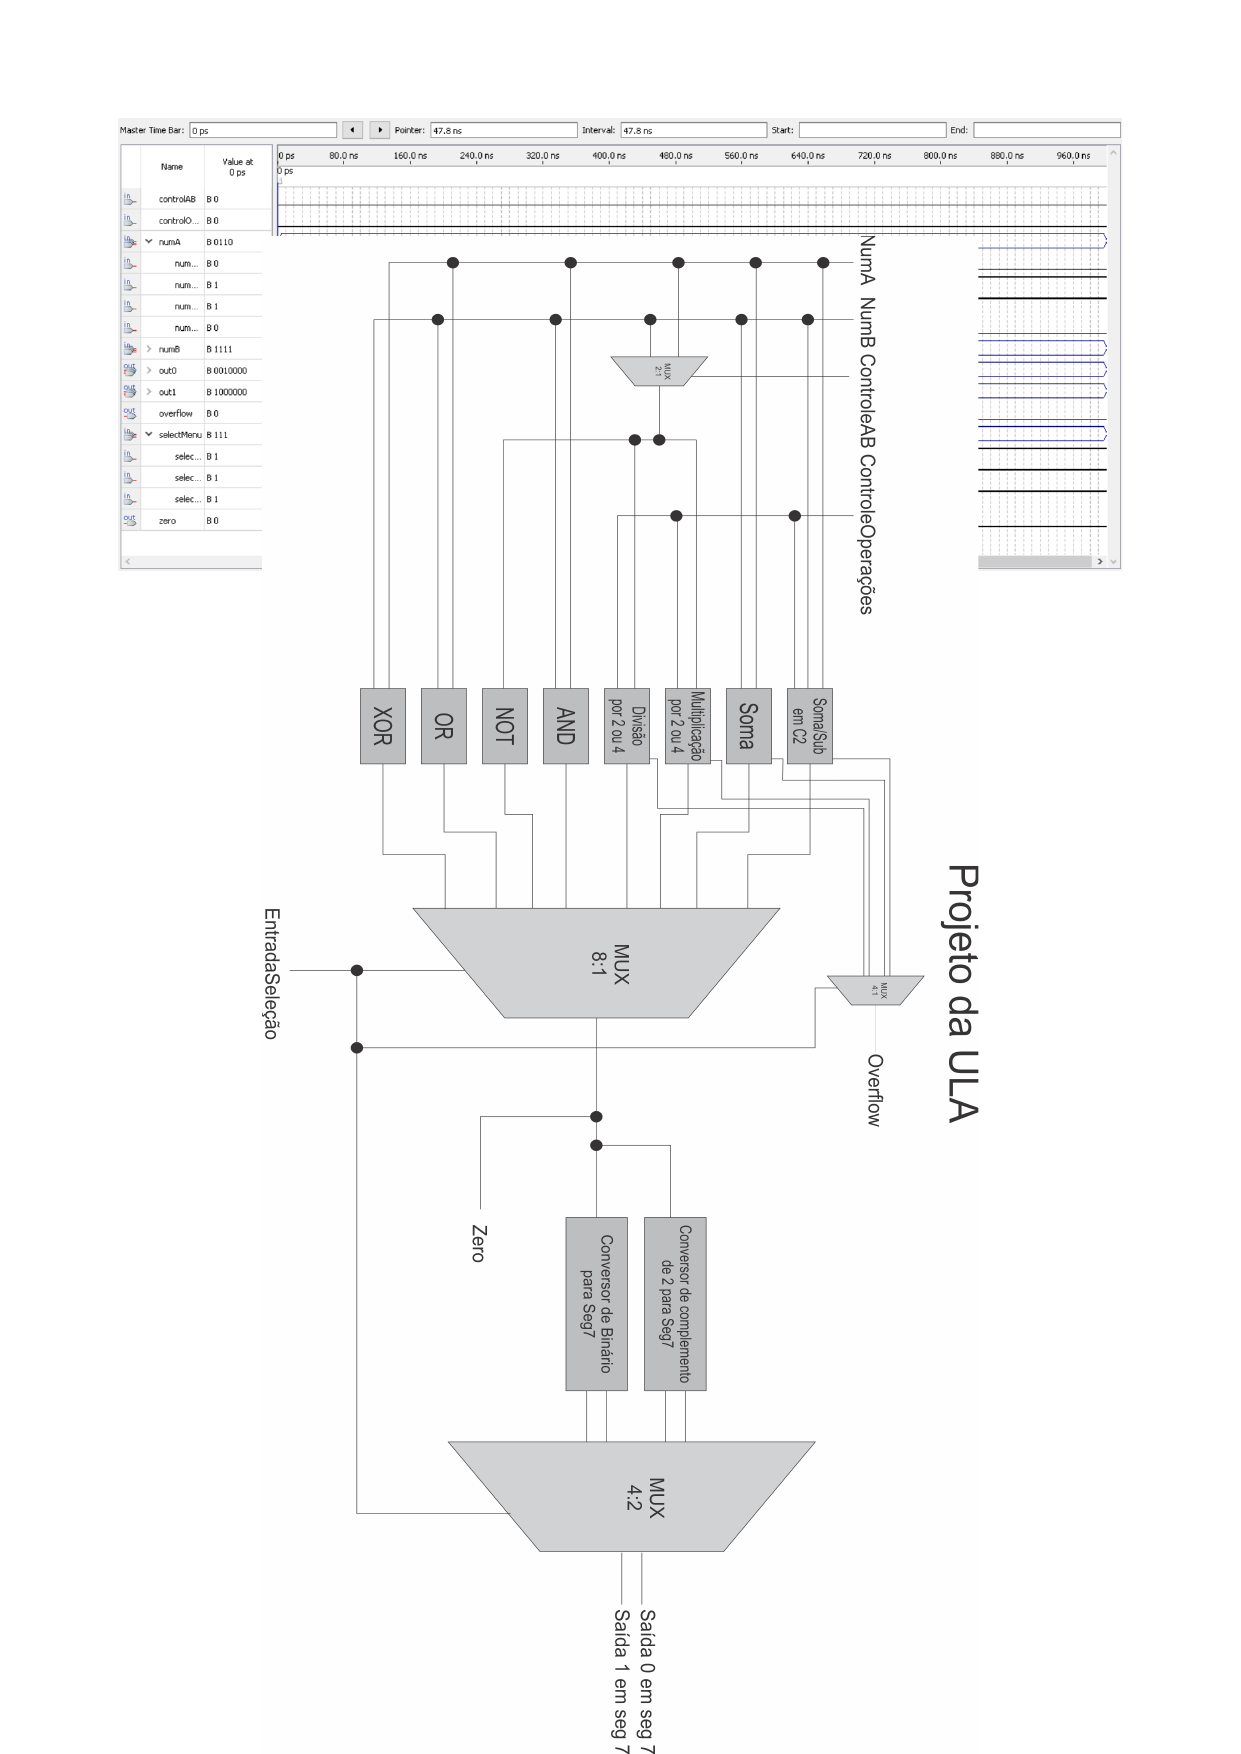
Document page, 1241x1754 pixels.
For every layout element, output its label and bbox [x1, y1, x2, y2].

picture [118, 118, 1123, 1754]
